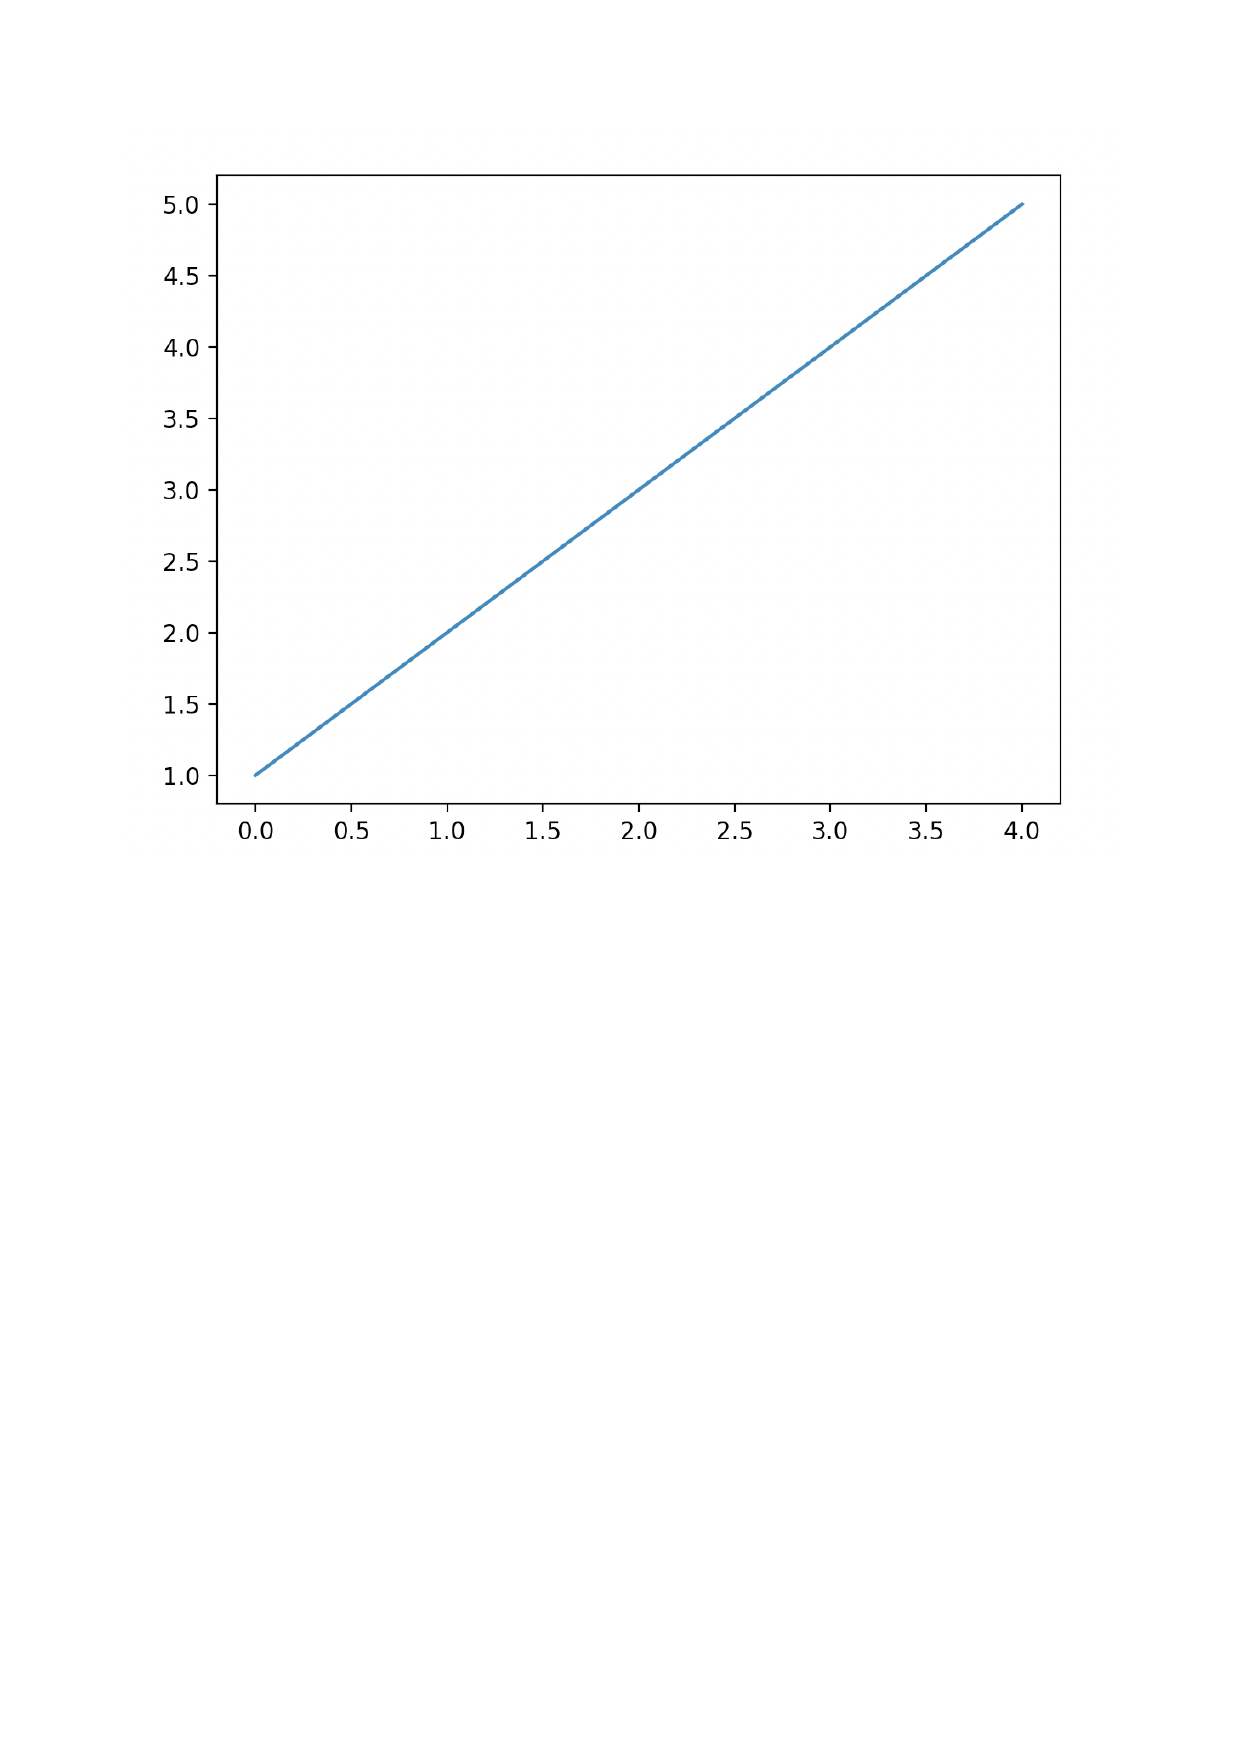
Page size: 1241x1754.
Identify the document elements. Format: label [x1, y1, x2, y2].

picture [118, 118, 1123, 861]
